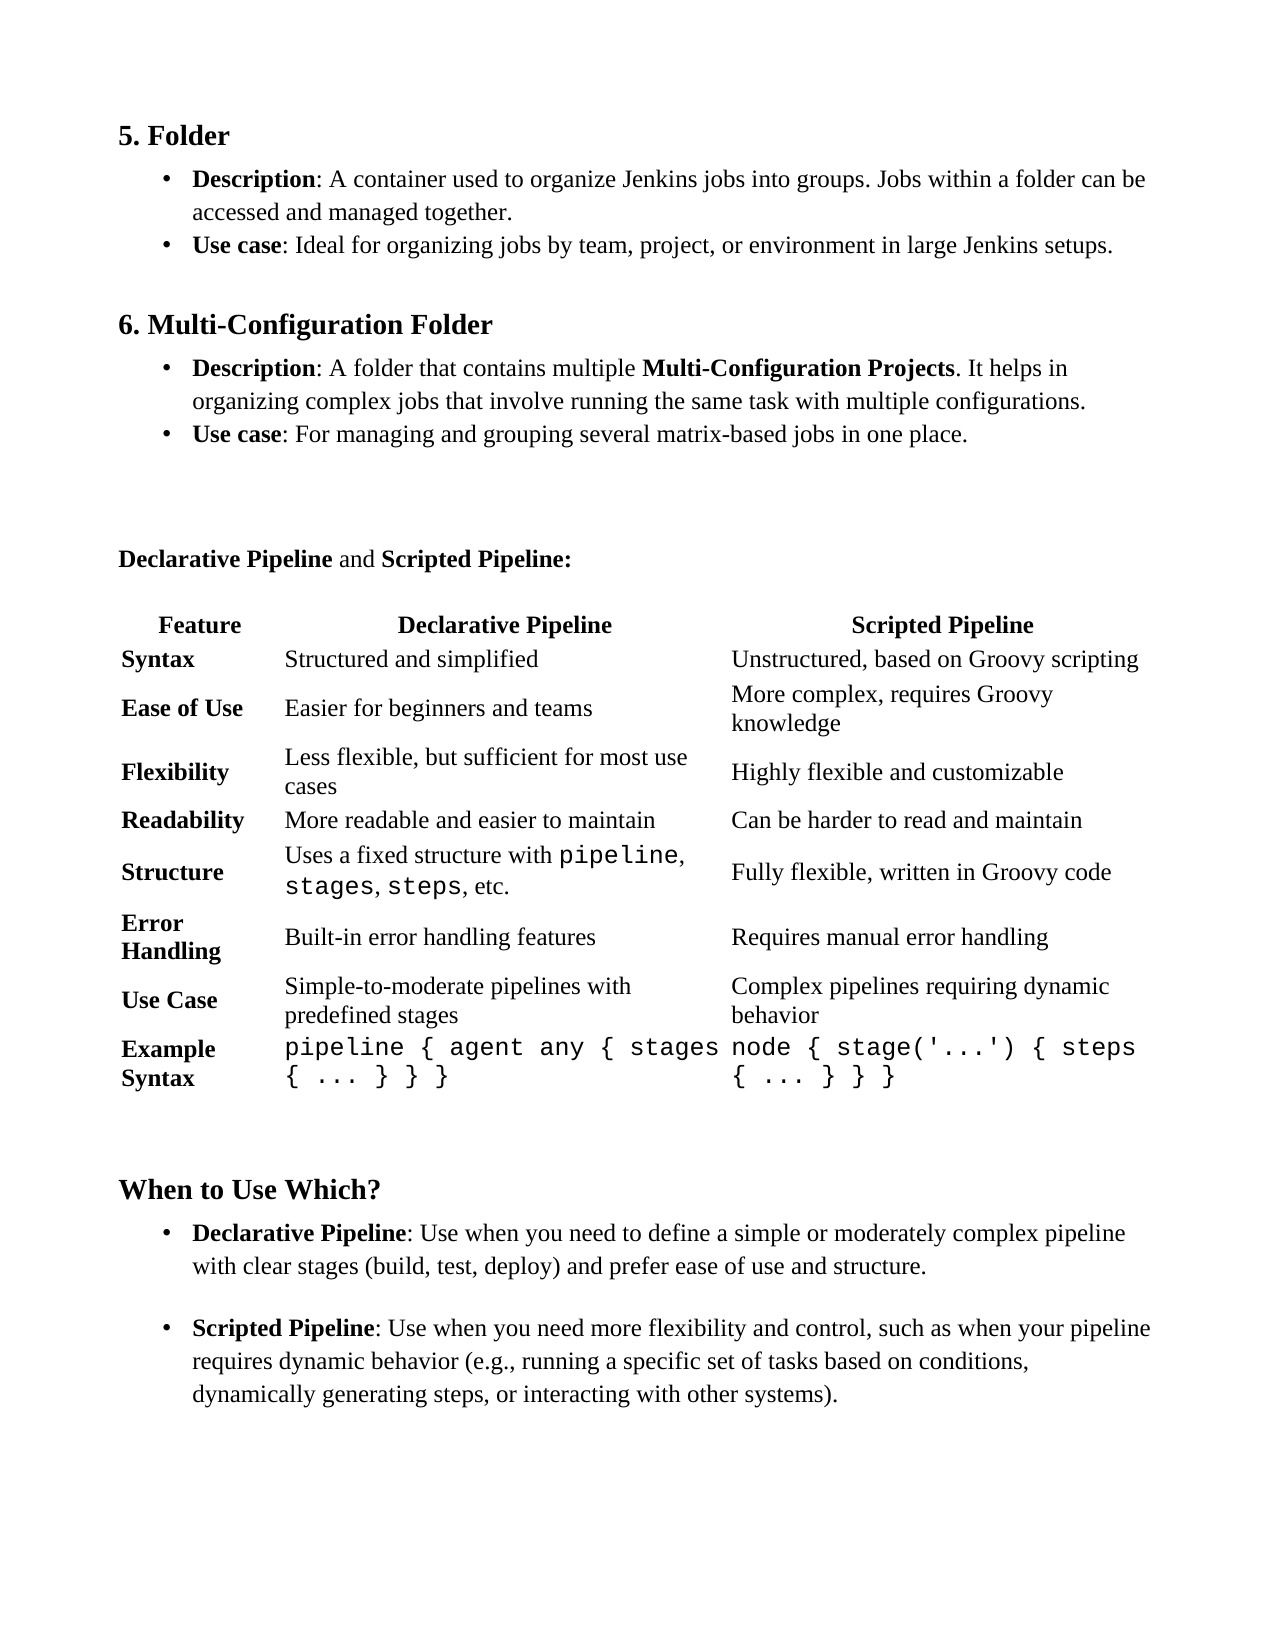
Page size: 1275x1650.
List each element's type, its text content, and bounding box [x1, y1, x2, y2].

list Scripted Pipeline: Use when you need more flexibility and control, such as when your pipeline requires dynamic behavior (e.g., running a specific set of tasks based on conditions, dynamically generating steps, or interacting with other systems). [162, 1313, 1157, 1408]
table_cell Complex pipelines requiring dynamic behavior [728, 968, 1157, 1031]
subtitle 5. Folder [118, 118, 1157, 152]
subtitle 6. Multi-Configuration Folder [118, 307, 1157, 341]
table_cell Use Case [118, 968, 281, 1031]
table_cell More complex, requires Groovy knowledge [728, 676, 1157, 739]
text Declarative Pipeline and Scripted Pipeline: [118, 544, 1157, 573]
table_header Scripted Pipeline [728, 607, 1157, 641]
table_cell Example Syntax [118, 1031, 281, 1095]
table_header Declarative Pipeline [281, 607, 728, 641]
table_cell Simple-to-moderate pipelines with predefined stages [281, 968, 728, 1031]
list Use case: For managing and grouping several matrix-based jobs in one place. [162, 419, 1157, 448]
table_cell Readability [118, 803, 281, 837]
table_cell Fully flexible, written in Groovy code [728, 837, 1157, 905]
table_cell Easier for beginners and teams [281, 676, 728, 739]
table_cell Ease of Use [118, 676, 281, 739]
list Description: A container used to organize Jenkins jobs into groups. Jobs within a folder can be accessed and managed together. [162, 164, 1157, 226]
table_cell Unstructured, based on Groovy scripting [728, 641, 1157, 676]
table_cell Requires manual error handling [728, 905, 1157, 968]
table_cell Structured and simplified [281, 641, 728, 676]
table_cell Can be harder to read and maintain [728, 803, 1157, 837]
table_cell Less flexible, but sufficient for most use cases [281, 739, 728, 803]
table_cell More readable and easier to maintain [281, 803, 728, 837]
list Declarative Pipeline: Use when you need to define a simple or moderately complex pipeline with clear stages (build, test, deploy) and prefer ease of use and structure. [162, 1218, 1157, 1280]
table_cell node { stage('...') { steps { ... } } } [728, 1031, 1157, 1095]
table_cell pipeline { agent any { stages { ... } } } [281, 1031, 728, 1095]
table_cell Uses a fixed structure with pipeline, stages, steps, etc. [281, 837, 728, 905]
table_cell Syntax [118, 641, 281, 676]
table_cell Error Handling [118, 905, 281, 968]
subtitle When to Use Which? [118, 1172, 1157, 1205]
table_cell Built-in error handling features [281, 905, 728, 968]
list Use case: Ideal for organizing jobs by team, project, or environment in large Jenkins setups. [162, 230, 1157, 259]
table_cell Highly flexible and customizable [728, 739, 1157, 803]
list Description: A folder that contains multiple Multi-Configuration Projects. It helps in organizing complex jobs that involve running the same task with multiple configurations. [162, 353, 1157, 415]
table_header Feature [118, 607, 281, 641]
table_cell Flexibility [118, 739, 281, 803]
table_cell Structure [118, 837, 281, 905]
